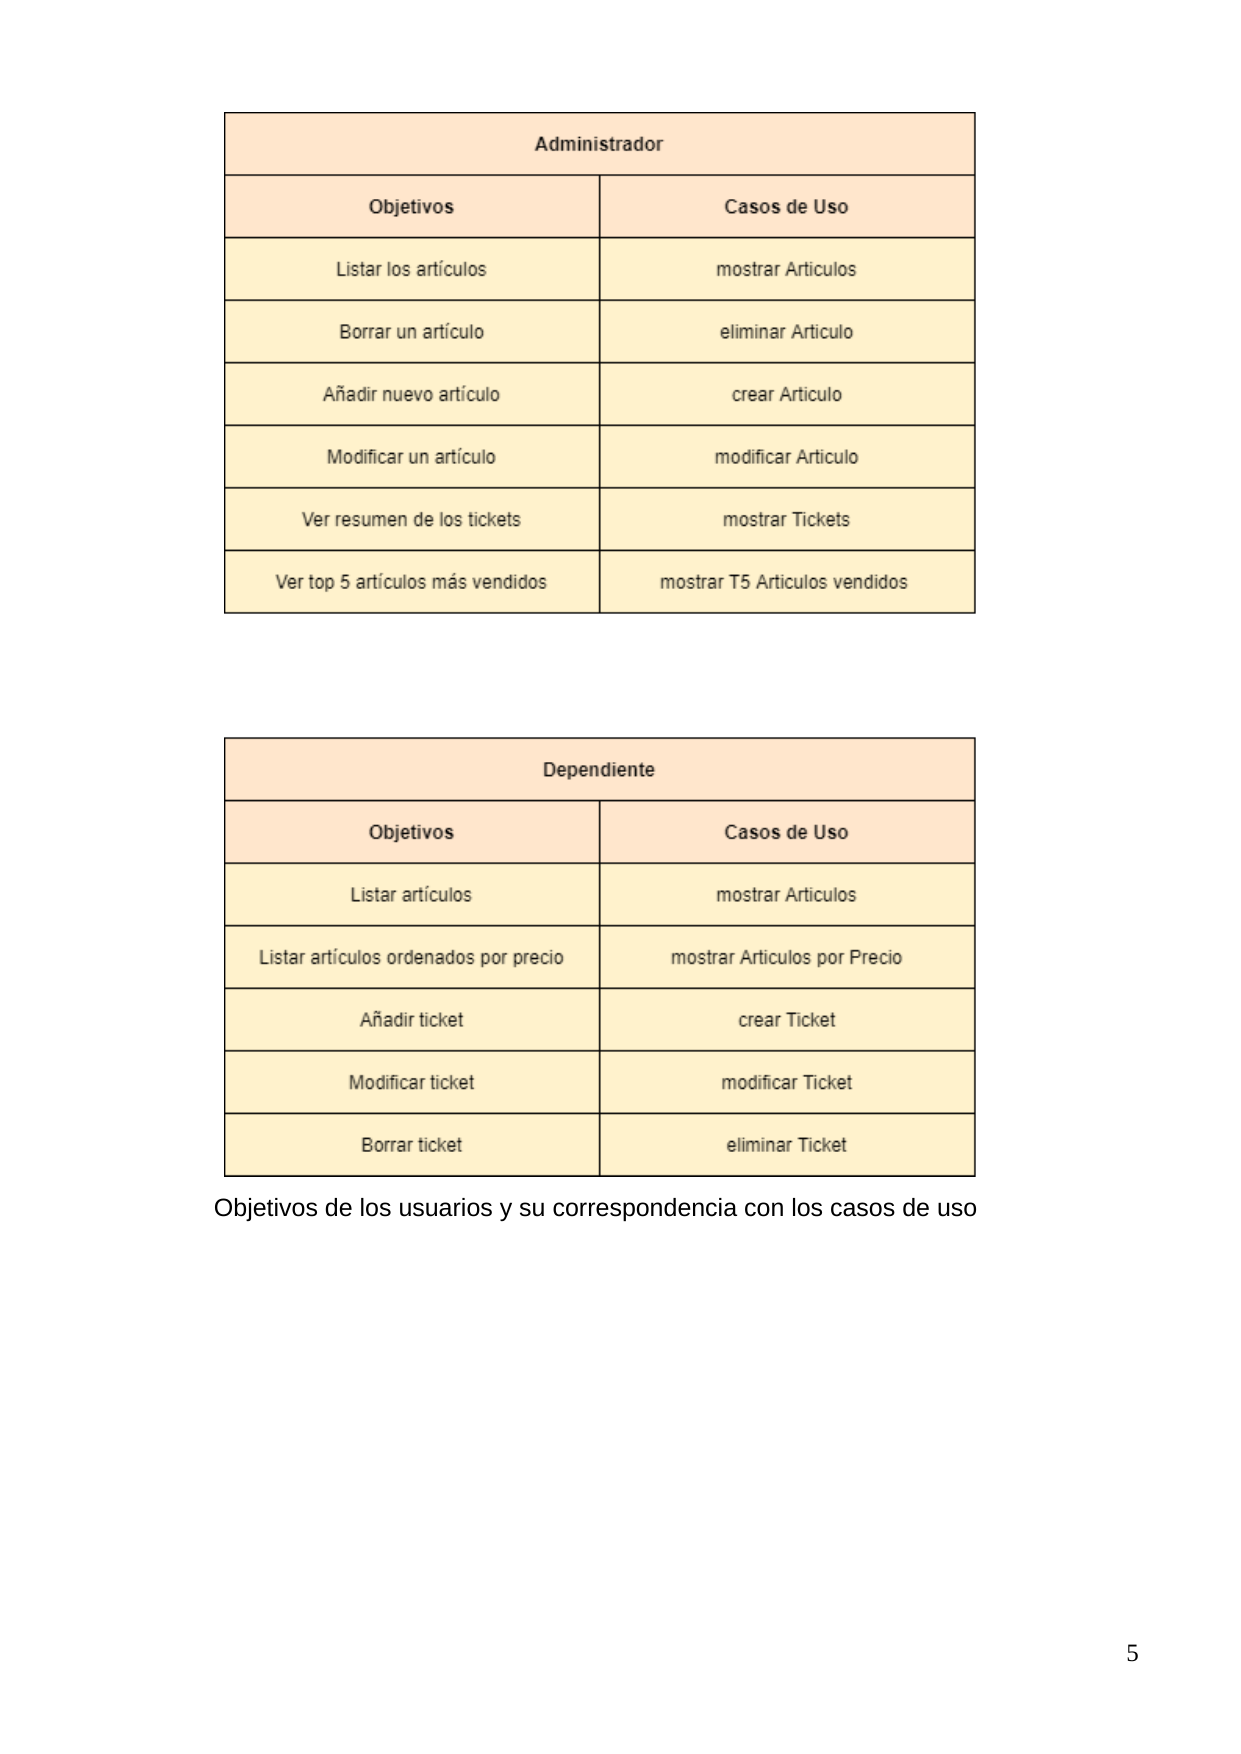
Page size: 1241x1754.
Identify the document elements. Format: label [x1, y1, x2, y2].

picture [224, 112, 976, 1177]
